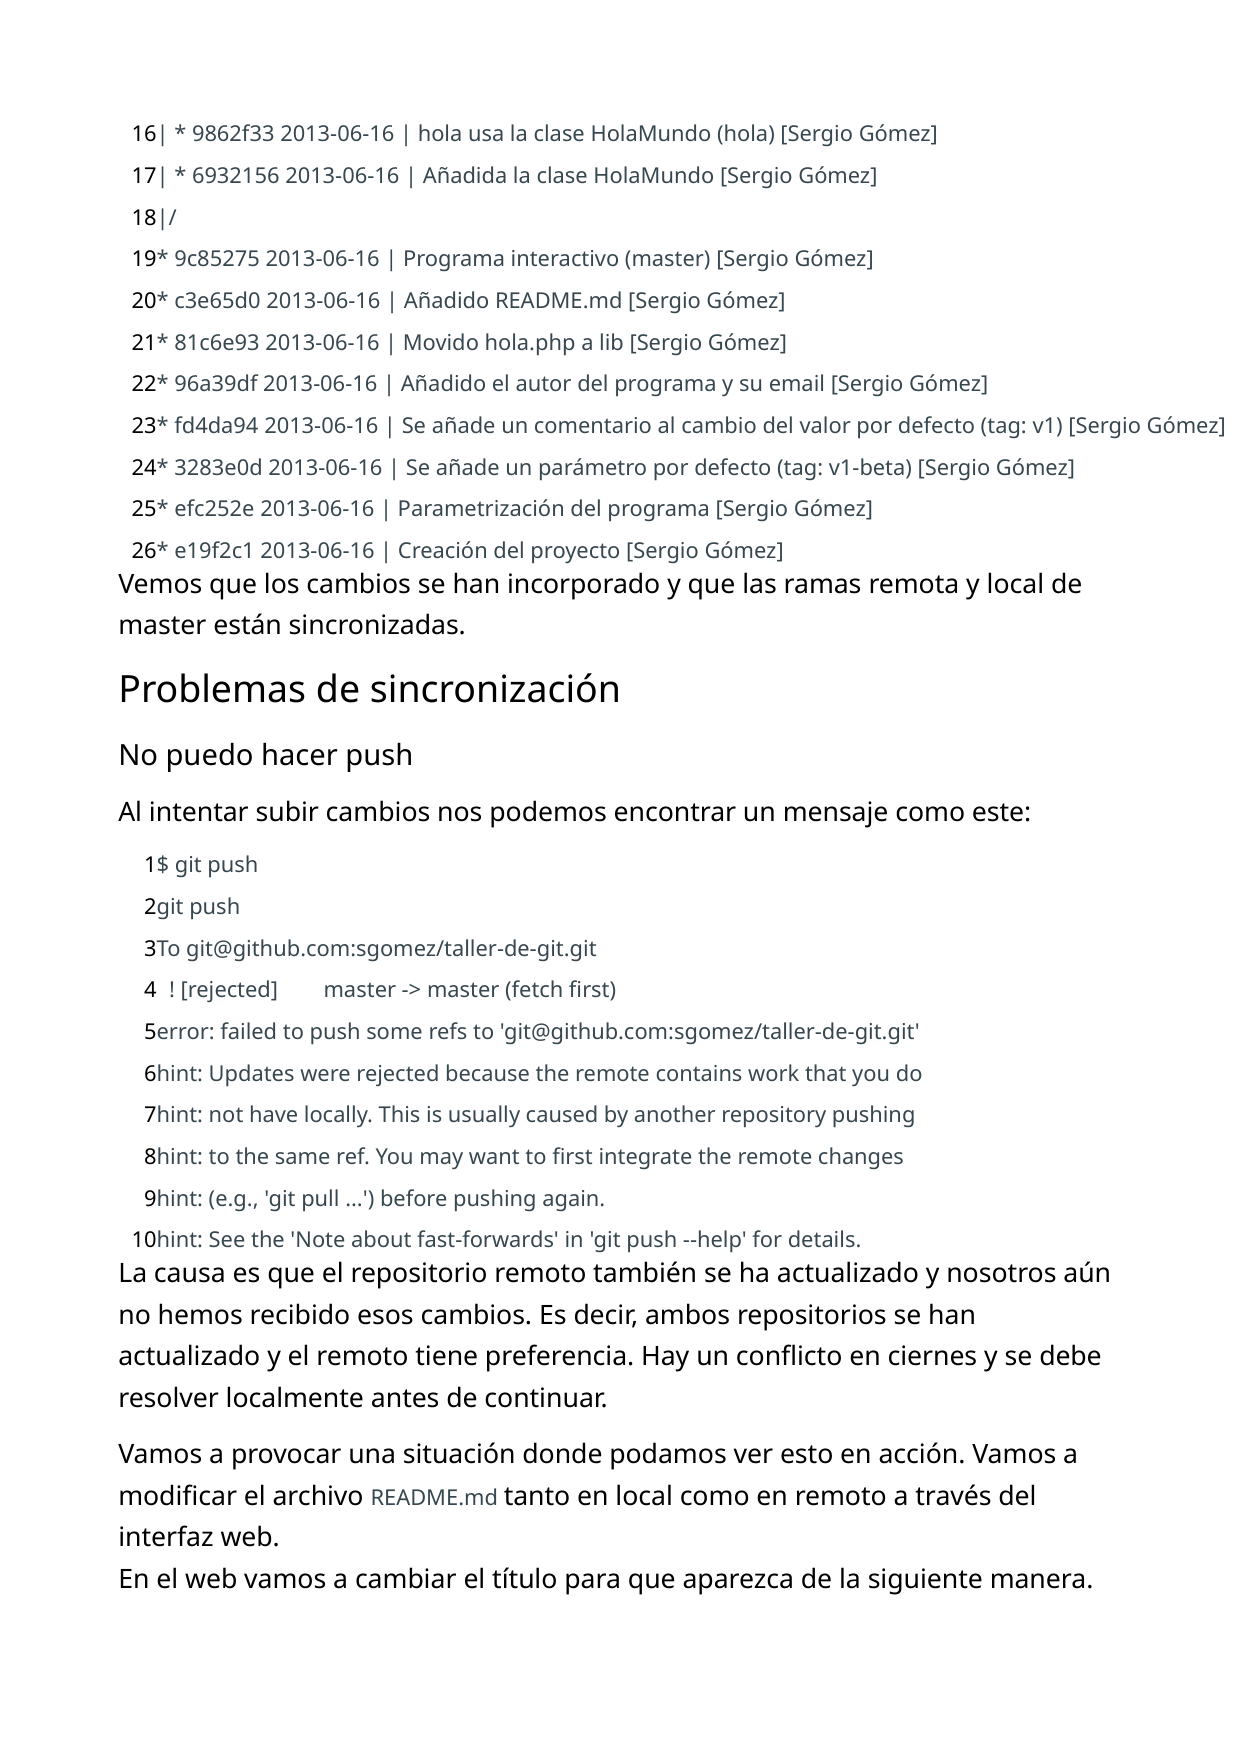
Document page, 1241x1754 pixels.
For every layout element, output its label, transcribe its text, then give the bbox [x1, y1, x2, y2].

text Vemos que los cambios se han incorporado y que las ramas remota y local de master están sincronizadas. [118, 564, 1122, 642]
table_header | * 9862f33 2013-06-16 | hola usa la clase HolaMundo (hola) [Sergio Gómez] | * 6932156 2013-06-16 | Añadida la clase HolaMundo [Sergio Gómez] |/ * 9c85275 2013-06-16 | Programa interactivo (master) [Sergio Gómez] * c3e65d0 2013-06-16 | Añadido README.md [Sergio Gómez] * 81c6e93 2013-06-16 | Movido hola.php a lib [Sergio Gómez] * 96a39df 2013-06-16 | Añadido el autor del programa y su email [Sergio Gómez] * fd4da94 2013-06-16 | Se añade un comentario al cambio del valor por defecto (tag: v1) [Sergio Gómez] * 3283e0d 2013-06-16 | Se añade un parámetro por defecto (tag: v1-beta) [Sergio Gómez] * efc252e 2013-06-16 | Parametrización del programa [Sergio Gómez] * e19f2c1 2013-06-16 | Creación del proyecto [Sergio Gómez] [156, 118, 1240, 564]
table_header 16 17 18 19 20 21 22 23 24 25 26 [118, 118, 156, 564]
text En el web vamos a cambiar el título para que aparezca de la siguiente manera. [118, 1560, 1122, 1596]
table_header $ git push git push To git@github.com:sgomez/taller-de-git.git ! [rejected] master -> master (fetch first) error: failed to push some refs to 'git@github.com:sgomez/taller-de-git.git' hint: Updates were rejected because the remote contains work that you do hint: not have locally. This is usually caused by another repository pushing hint: to the same ref. You may want to first integrate the remote changes hint: (e.g., 'git pull ...') before pushing again. hint: See the 'Note about fast-forwards' in 'git push --help' for details. [156, 849, 1157, 1254]
table_header 1 2 3 4 5 6 7 8 9 10 [118, 849, 156, 1254]
text Vamos a provocar una situación donde podamos ver esto en acción. Vamos a modificar el archivo README.md tanto en local como en remoto a través del interfaz web. [118, 1435, 1122, 1554]
subtitle Problemas de sincronización [118, 662, 1122, 713]
text Al intentar subir cambios nos podemos encontrar un mensaje como este: [118, 793, 1122, 829]
text La causa es que el repositorio remoto también se ha actualizado y nosotros aún no hemos recibido esos cambios. Es decir, ambos repositorios se han actualizado y el remoto tiene preferencia. Hay un conflicto en ciernes y se debe resolver localmente antes de continuar. [118, 1254, 1122, 1415]
subtitle No puedo hacer push [118, 734, 1122, 773]
